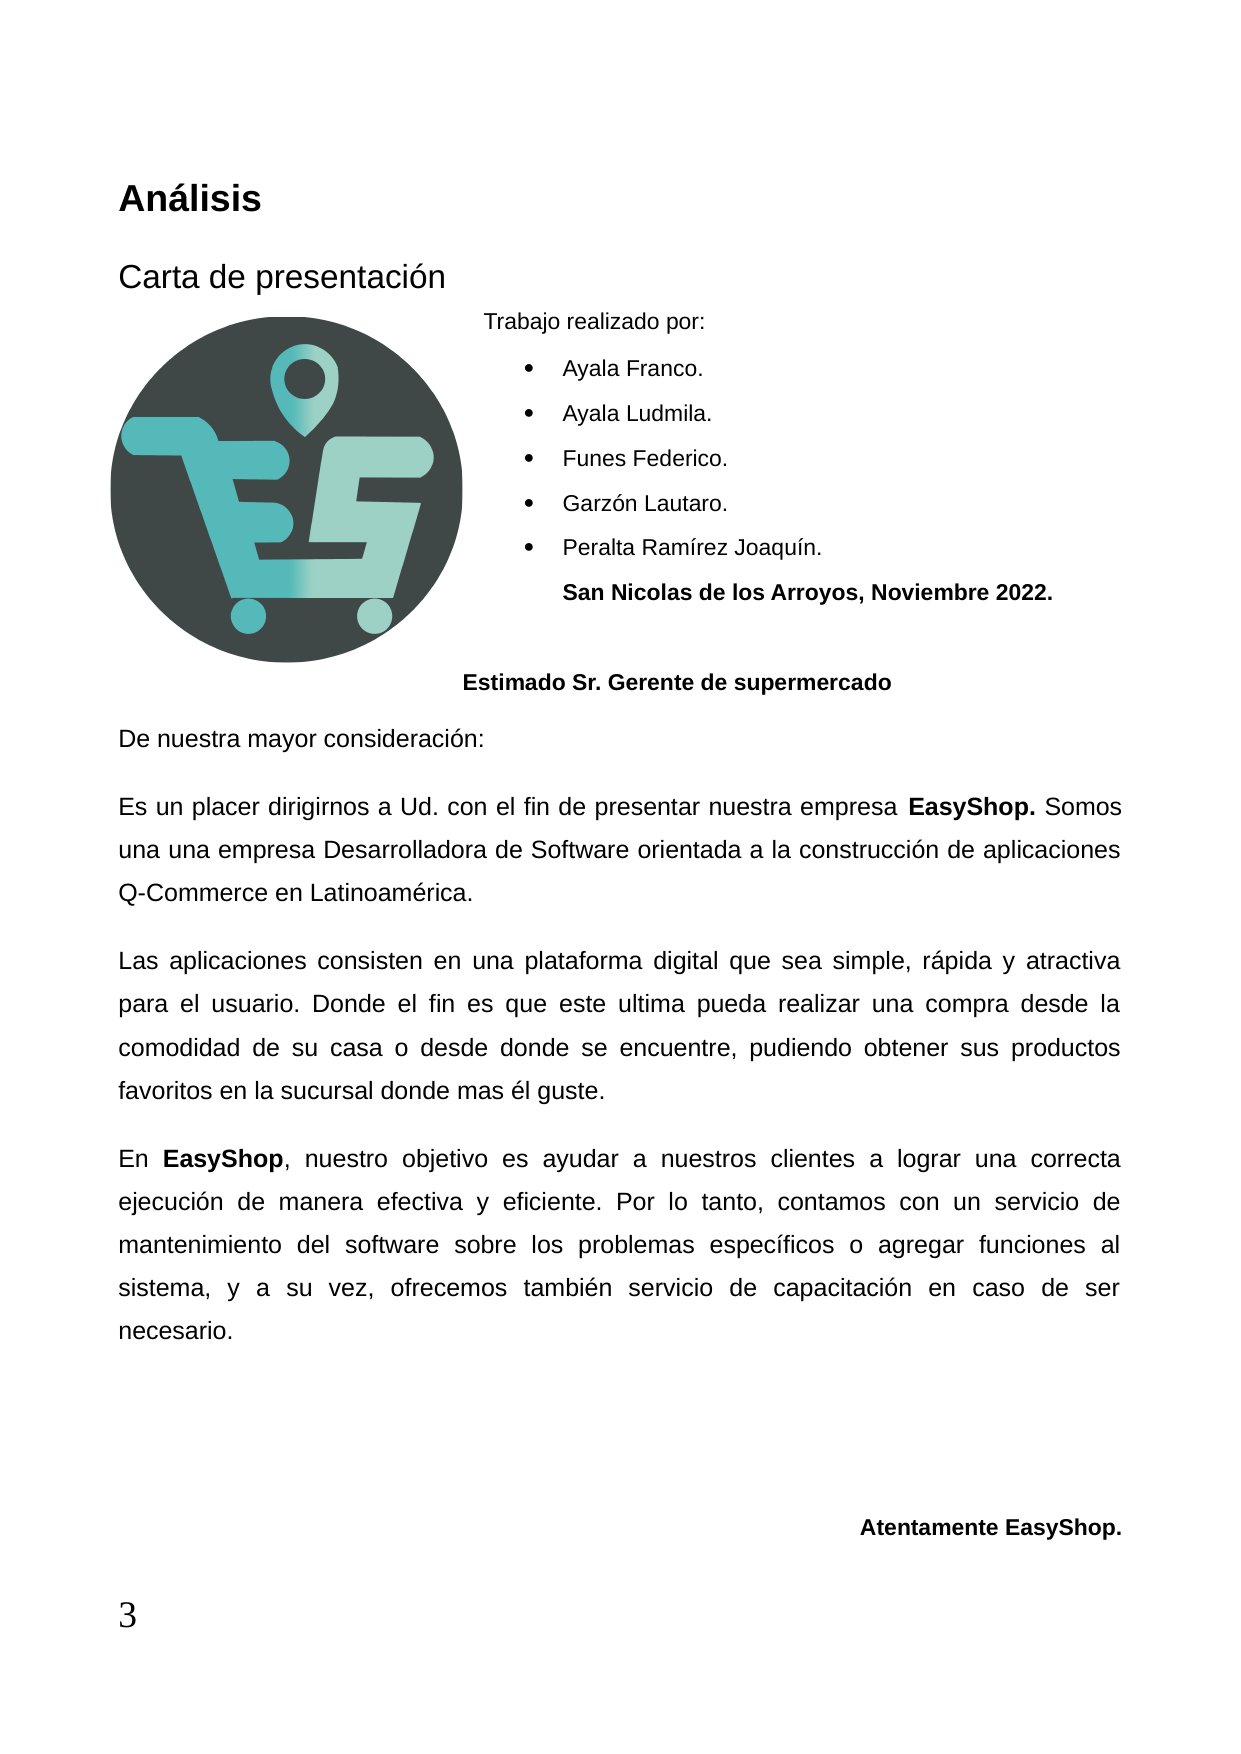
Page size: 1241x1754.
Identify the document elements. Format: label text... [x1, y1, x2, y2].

text Es un placer dirigirnos a Ud. con el fin de presentar nuestra empresa EasyShop. Somos una una empresa Desarrolladora de Software orientada a la construcción de aplicaciones Q-Commerce en Latinoamérica. [118, 792, 1122, 907]
subtitle Carta de presentación [118, 257, 1122, 295]
list Funes Federico. [525, 445, 1122, 471]
list Garzón Lautaro. [525, 489, 1122, 516]
text Estimado Sr. Gerente de supermercado [118, 669, 1122, 695]
list Ayala Franco. [525, 355, 1122, 381]
picture [110, 317, 463, 669]
text Atentamente EasyShop. [118, 1513, 1122, 1540]
text Las aplicaciones consisten en una plataforma digital que sea simple, rápida y atractiva para el usuario. Donde el fin es que este ultima pueda realizar una compra desde la comodidad de su casa o desde donde se encuentre, pudiendo obtener sus productos favoritos en la sucursal donde mas él guste. [118, 946, 1122, 1104]
subtitle Análisis [118, 176, 1122, 219]
text San Nicolas de los Arroyos, Noviembre 2022. [562, 579, 1122, 605]
text De nuestra mayor consideración: [118, 724, 1122, 753]
text Trabajo realizado por: [118, 308, 1122, 334]
text En EasyShop, nuestro objetivo es ayudar a nuestros clientes a lograr una correcta ejecución de manera efectiva y eficiente. Por lo tanto, contamos con un servicio de mantenimiento del software sobre los problemas específicos o agregar funciones al sistema, y a su vez, ofrecemos también servicio de capacitación en caso de ser necesario. [118, 1144, 1122, 1345]
list Ayala Ludmila. [525, 400, 1122, 426]
list Peralta Ramírez Joaquín. [525, 534, 1122, 561]
